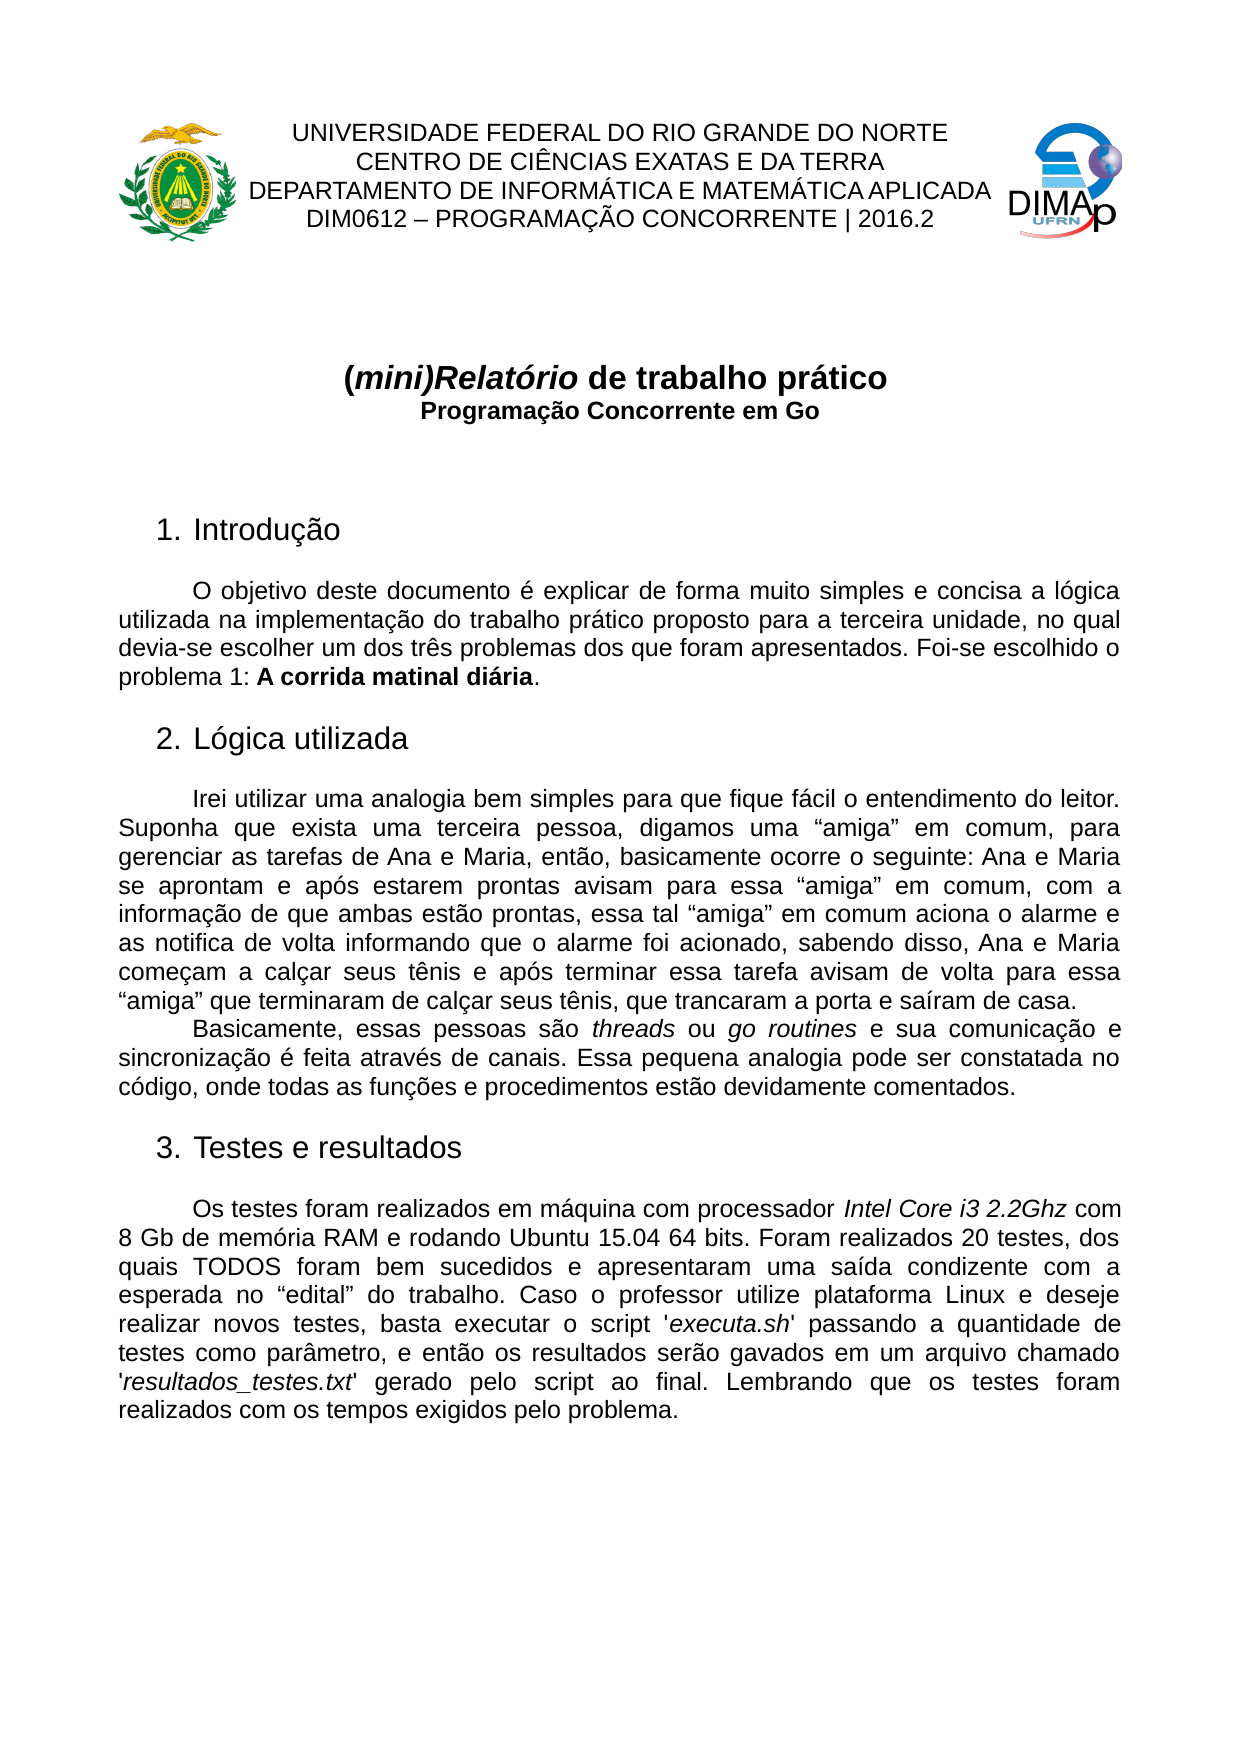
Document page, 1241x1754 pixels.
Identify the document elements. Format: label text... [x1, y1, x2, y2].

list Lógica utilizada [156, 720, 1122, 756]
text CENTRO DE CIÊNCIAS EXATAS E DA TERRA [237, 147, 1003, 176]
text O objetivo deste documento é explicar de forma muito simples e concisa a lógica utilizada na implementação do trabalho prático proposto para a terceira unidade, no qual devia-se escolher um dos três problemas dos que foram apresentados. Foi-se escolhido o problema 1: A corrida matinal diária. [118, 576, 1122, 691]
list Testes e resultados [156, 1129, 1122, 1165]
text Programação Concorrente em Go [118, 396, 1122, 425]
text (mini)Relatório de trabalho prático [118, 358, 1122, 396]
text Basicamente, essas pessoas são threads ou go routines e sua comunicação e sincronização é feita através de canais. Essa pequena analogia pode ser constatada no código, onde todas as funções e procedimentos estão devidamente comentados. [118, 1014, 1122, 1101]
text DEPARTAMENTO DE INFORMÁTICA E MATEMÁTICA APLICADA [237, 176, 1003, 204]
text Os testes foram realizados em máquina com processador Intel Core i3 2.2Ghz com 8 Gb de memória RAM e rodando Ubuntu 15.04 64 bits. Foram realizados 20 testes, dos quais TODOS foram bem sucedidos e apresentaram uma saída condizente com a esperada no “edital” do trabalho. Caso o professor utilize plataforma Linux e deseje realizar novos testes, basta executar o script 'executa.sh' passando a quantidade de testes como parâmetro, e então os resultados serão gavados em um arquivo chamado 'resultados_testes.txt' gerado pelo script ao final. Lembrando que os testes foram realizados com os tempos exigidos pelo problema. [118, 1194, 1122, 1424]
picture [118, 123, 237, 242]
picture [1003, 123, 1123, 242]
text DIM0612 – PROGRAMAÇÃO CONCORRENTE | 2016.2 [237, 204, 1003, 233]
text Irei utilizar uma analogia bem simples para que fique fácil o entendimento do leitor. Suponha que exista uma terceira pessoa, digamos uma “amiga” em comum, para gerenciar as tarefas de Ana e Maria, então, basicamente ocorre o seguinte: Ana e Maria se aprontam e após estarem prontas avisam para essa “amiga” em comum, com a informação de que ambas estão prontas, essa tal “amiga” em comum aciona o alarme e as notifica de volta informando que o alarme foi acionado, sabendo disso, Ana e Maria começam a calçar seus tênis e após terminar essa tarefa avisam de volta para essa “amiga” que terminaram de calçar seus tênis, que trancaram a porta e saíram de casa. [118, 784, 1122, 1014]
list Introdução [156, 511, 1122, 547]
text UNIVERSIDADE FEDERAL DO RIO GRANDE DO NORTE [118, 118, 1122, 147]
